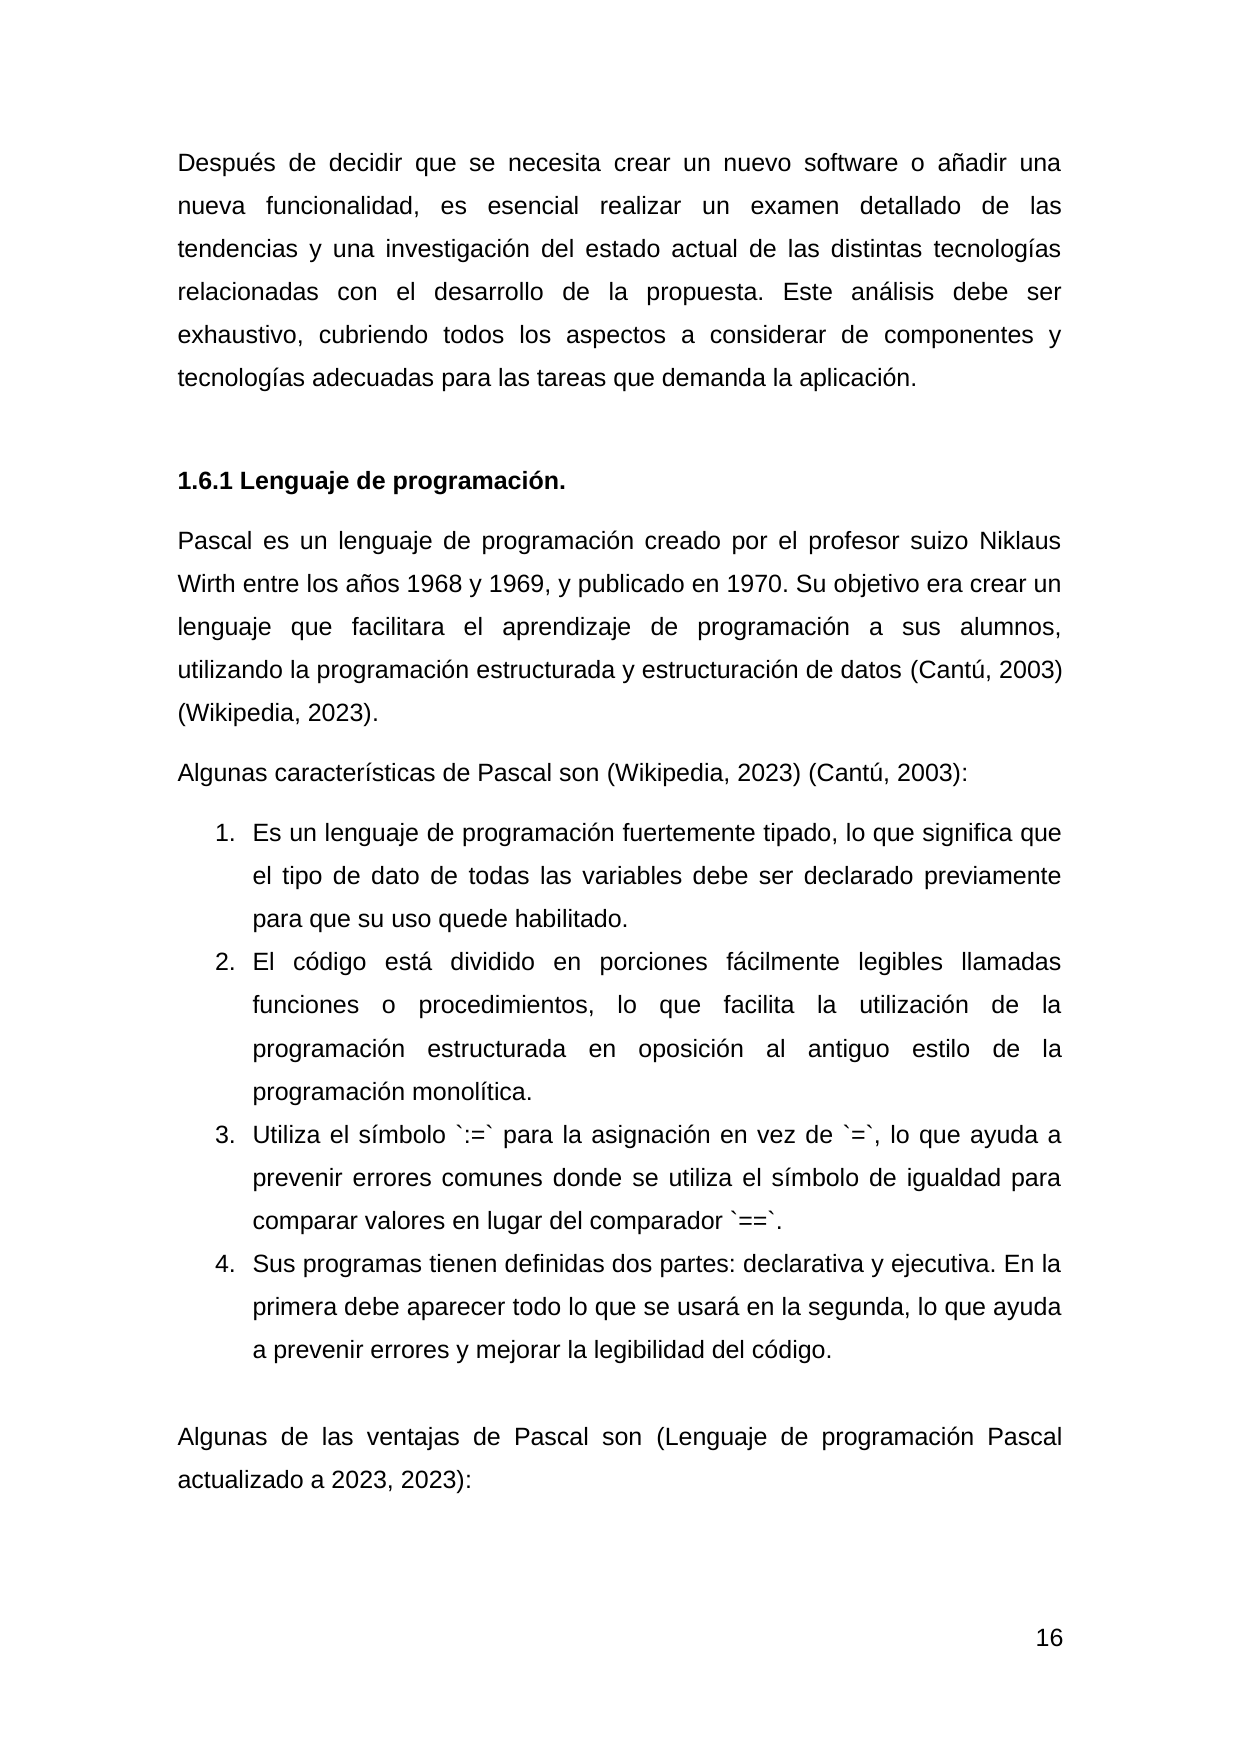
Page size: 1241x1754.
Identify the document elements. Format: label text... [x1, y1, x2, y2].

text Algunas características de Pascal son (Wikipedia, 2023) (Cantú, 2003): [177, 758, 1063, 787]
list Sus programas tienen definidas dos partes: declarativa y ejecutiva. En la primera debe aparecer todo lo que se usará en la segunda, lo que ayuda a prevenir errores y mejorar la legibilidad del código. [215, 1249, 1063, 1364]
list Algunas de las ventajas de Pascal son (Lenguaje de programación Pascal actualizado a 2023, 2023): [177, 1422, 1063, 1494]
subtitle 1.6.1 Lenguaje de programación. [177, 466, 1063, 495]
list Después de decidir que se necesita crear un nuevo software o añadir una nueva funcionalidad, es esencial realizar un examen detallado de las tendencias y una investigación del estado actual de las distintas tecnologías relacionadas con el desarrollo de la propuesta. Este análisis debe ser exhaustivo, cubriendo todos los aspectos a considerar de componentes y tecnologías adecuadas para las tareas que demanda la aplicación. [177, 148, 1063, 392]
text Pascal es un lenguaje de programación creado por el profesor suizo Niklaus Wirth entre los años 1968 y 1969, y publicado en 1970. Su objetivo era crear un lenguaje que facilitara el aprendizaje de programación a sus alumnos, utilizando la programación estructurada y estructuración de datos (Cantú, 2003) (Wikipedia, 2023). [177, 526, 1063, 727]
list Es un lenguaje de programación fuertemente tipado, lo que significa que el tipo de dato de todas las variables debe ser declarado previamente para que su uso quede habilitado. [215, 818, 1063, 933]
list Utiliza el símbolo `:=` para la asignación en vez de `=`, lo que ayuda a prevenir errores comunes donde se utiliza el símbolo de igualdad para comparar valores en lugar del comparador `==`. [215, 1120, 1063, 1235]
list El código está dividido en porciones fácilmente legibles llamadas funciones o procedimientos, lo que facilita la utilización de la programación estructurada en oposición al antiguo estilo de la programación monolítica. [215, 947, 1063, 1106]
